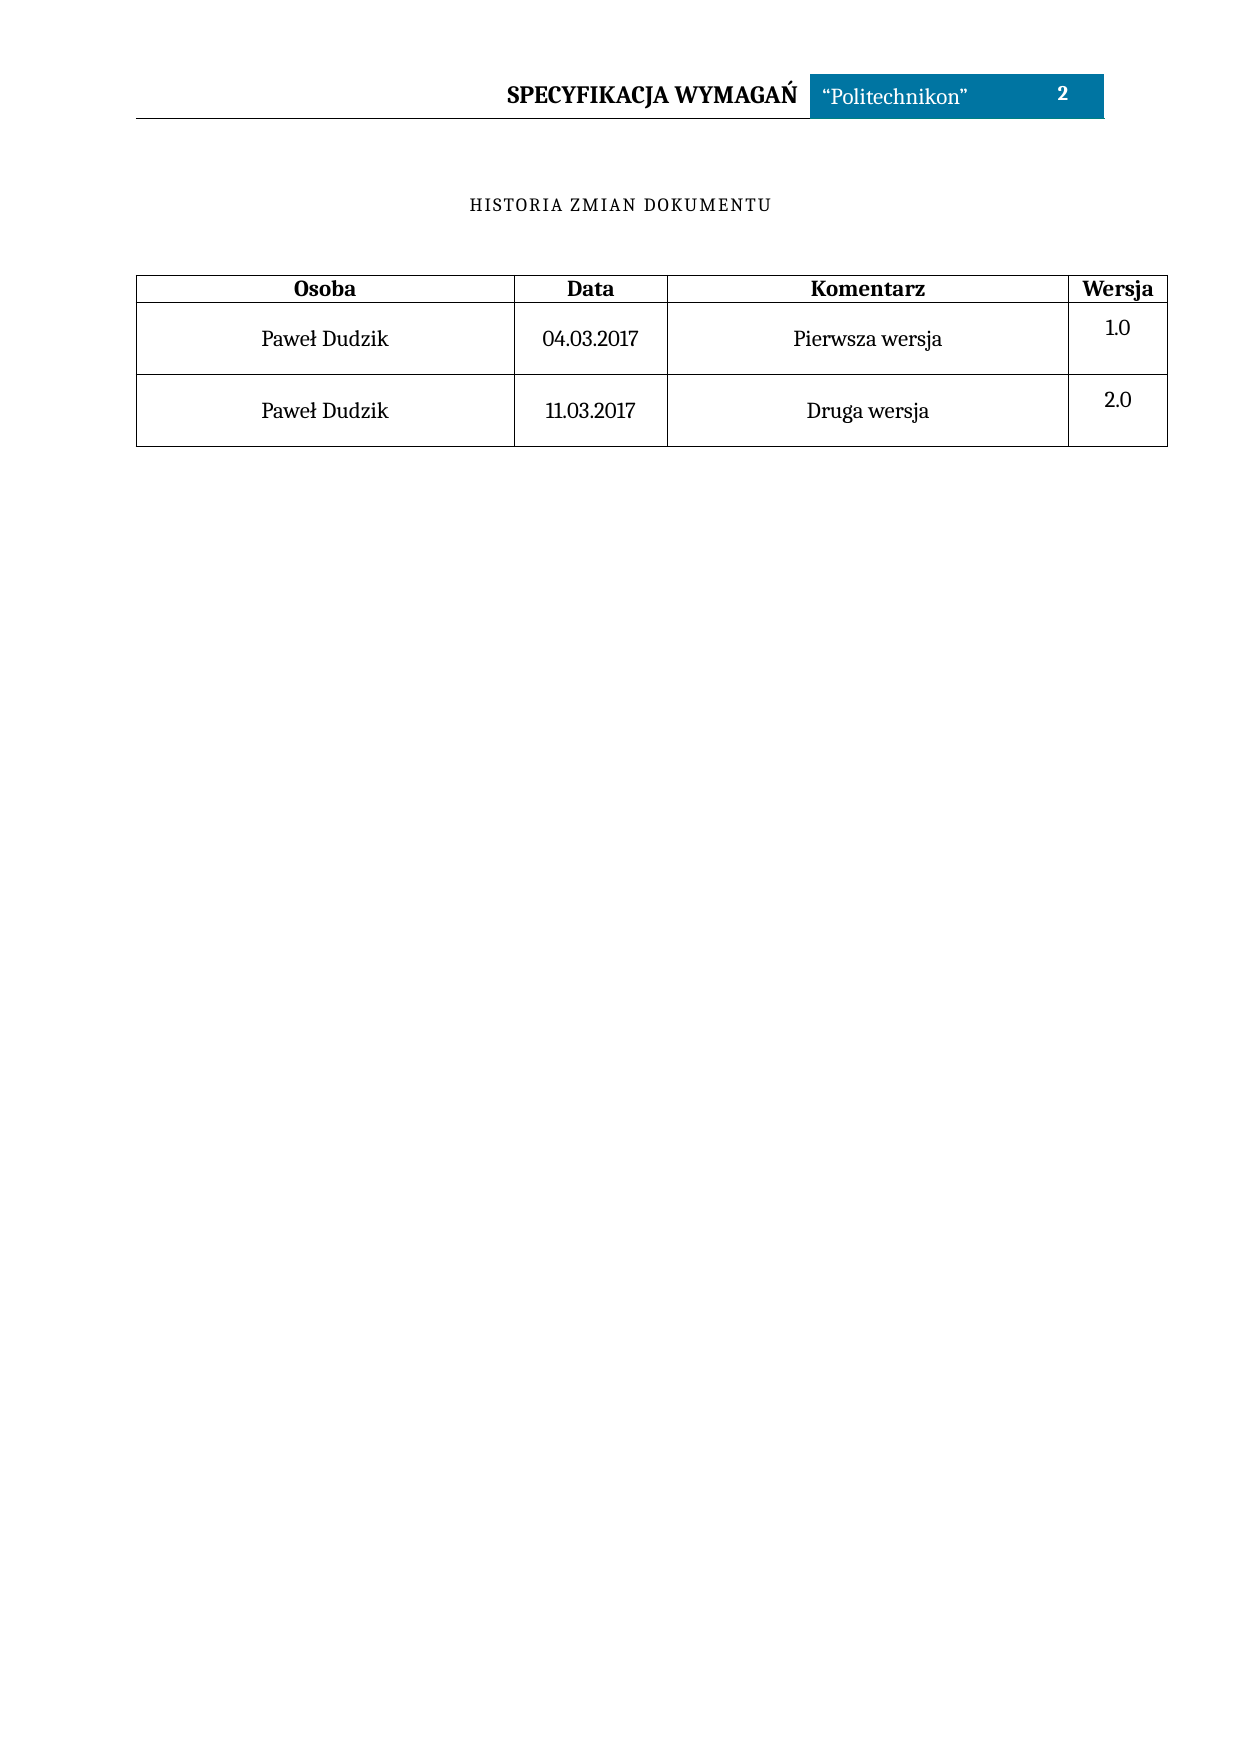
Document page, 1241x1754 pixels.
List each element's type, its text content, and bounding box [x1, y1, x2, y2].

table_header Osoba [137, 276, 514, 302]
table_header Wersja [1069, 276, 1167, 302]
table_cell 04.03.2017 [515, 303, 667, 374]
table_header Data [515, 276, 667, 302]
table_cell 1.0 [1069, 303, 1167, 374]
table_cell Paweł Dudzik [137, 375, 514, 446]
table_cell 2.0 [1069, 375, 1167, 446]
text Historia zmian dokumentu [148, 195, 1092, 216]
table_cell Pierwsza wersja [668, 303, 1068, 374]
table_cell Druga wersja [668, 375, 1068, 446]
table_cell Paweł Dudzik [137, 303, 514, 374]
table_cell 11.03.2017 [515, 375, 667, 446]
table_header Komentarz [668, 276, 1068, 302]
